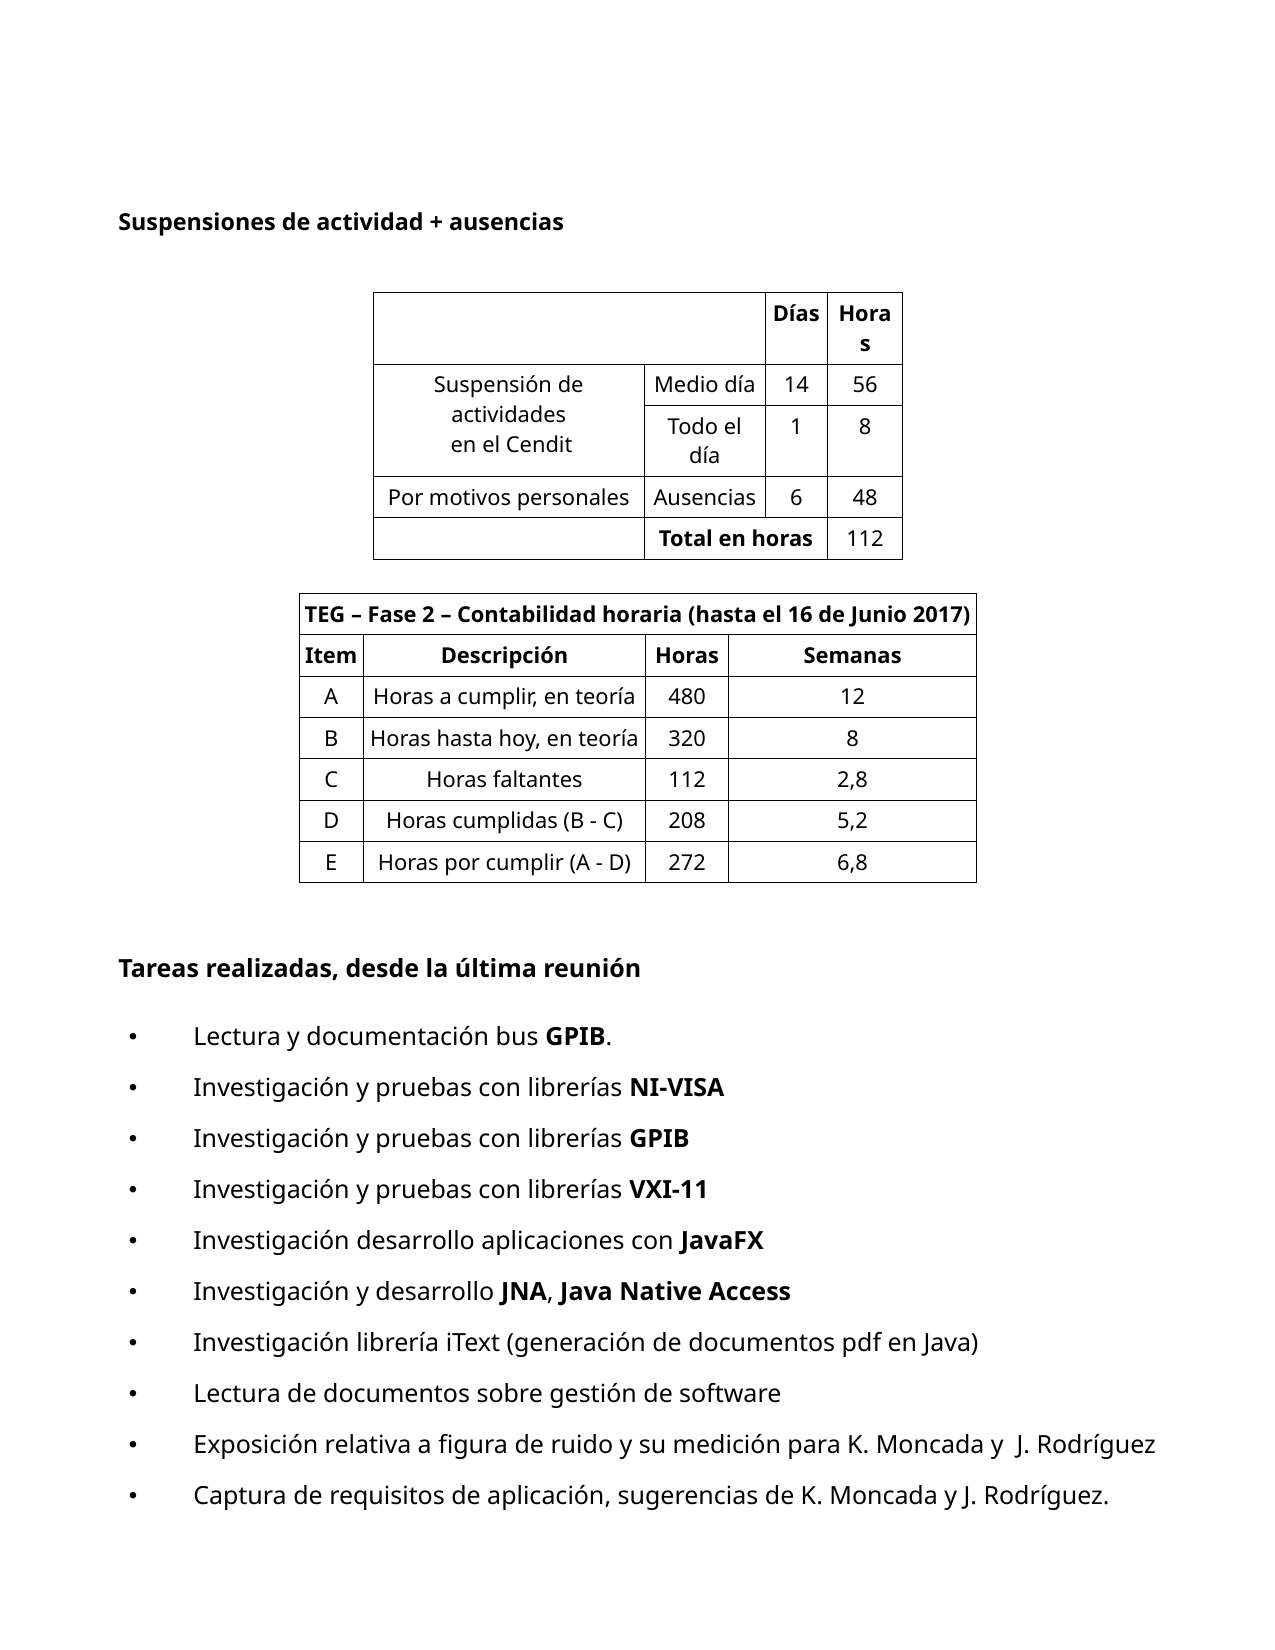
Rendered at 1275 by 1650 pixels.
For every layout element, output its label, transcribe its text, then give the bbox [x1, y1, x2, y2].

table_cell 480 [646, 677, 728, 717]
table_cell C [300, 759, 363, 799]
text Tareas realizadas, desde la última reunión [118, 951, 1157, 984]
table_header Horas [828, 293, 902, 363]
table_cell Horas por cumplir (A - D) [364, 842, 645, 882]
table_cell Todo el día [645, 406, 765, 476]
table_cell Horas cumplidas (B - C) [364, 801, 645, 841]
list Investigación y pruebas con librerías GPIB [118, 1121, 1157, 1155]
table_header TEG – Fase 2 – Contabilidad horaria (hasta el 16 de Junio 2017) [300, 594, 976, 634]
subtitle Suspensiones de actividad + ausencias [118, 205, 1157, 237]
table_cell E [300, 842, 363, 882]
list Investigación librería iText (generación de documentos pdf en Java) [118, 1325, 1157, 1359]
table_header Días [766, 293, 827, 363]
list Exposición relativa a figura de ruido y su medición para K. Moncada y J. Rodríguez [118, 1427, 1157, 1461]
list Investigación desarrollo aplicaciones con JavaFX [118, 1223, 1157, 1257]
table_cell Por motivos personales [374, 477, 644, 517]
table_cell D [300, 801, 363, 841]
table_cell 320 [646, 718, 728, 758]
table_cell Suspensión de actividades en el Cendit [374, 365, 644, 476]
list Captura de requisitos de aplicación, sugerencias de K. Moncada y J. Rodríguez. [118, 1478, 1157, 1512]
table_cell 112 [646, 759, 728, 799]
table_cell [374, 518, 644, 559]
table_cell 8 [729, 718, 976, 758]
table_cell 14 [766, 365, 827, 405]
table_cell 1 [766, 406, 827, 476]
table_cell Total en horas [645, 518, 827, 559]
table_cell 48 [828, 477, 902, 517]
table_cell 112 [828, 518, 902, 559]
table_cell 272 [646, 842, 728, 882]
table_cell Ausencias [645, 477, 765, 517]
table_cell Horas hasta hoy, en teoría [364, 718, 645, 758]
list Investigación y desarrollo JNA, Java Native Access [118, 1274, 1157, 1308]
table_cell 12 [729, 677, 976, 717]
list Investigación y pruebas con librerías NI-VISA [118, 1070, 1157, 1104]
table_cell A [300, 677, 363, 717]
table_cell Medio día [645, 365, 765, 405]
table_cell 6 [766, 477, 827, 517]
list Investigación y pruebas con librerías VXI-11 [118, 1172, 1157, 1206]
table_cell 208 [646, 801, 728, 841]
table_cell Horas [646, 635, 728, 676]
table_cell 5,2 [729, 801, 976, 841]
table_cell 8 [828, 406, 902, 476]
table_cell Descripción [364, 635, 645, 676]
table_cell Horas faltantes [364, 759, 645, 799]
table_cell B [300, 718, 363, 758]
list Lectura y documentación bus GPIB. [118, 1019, 1157, 1053]
table_cell 6,8 [729, 842, 976, 882]
list Lectura de documentos sobre gestión de software [118, 1376, 1157, 1410]
table_header [374, 293, 765, 363]
table_cell Semanas [729, 635, 976, 676]
table_cell 2,8 [729, 759, 976, 799]
table_cell 56 [828, 365, 902, 405]
table_cell Horas a cumplir, en teoría [364, 677, 645, 717]
table_cell Item [300, 635, 363, 676]
